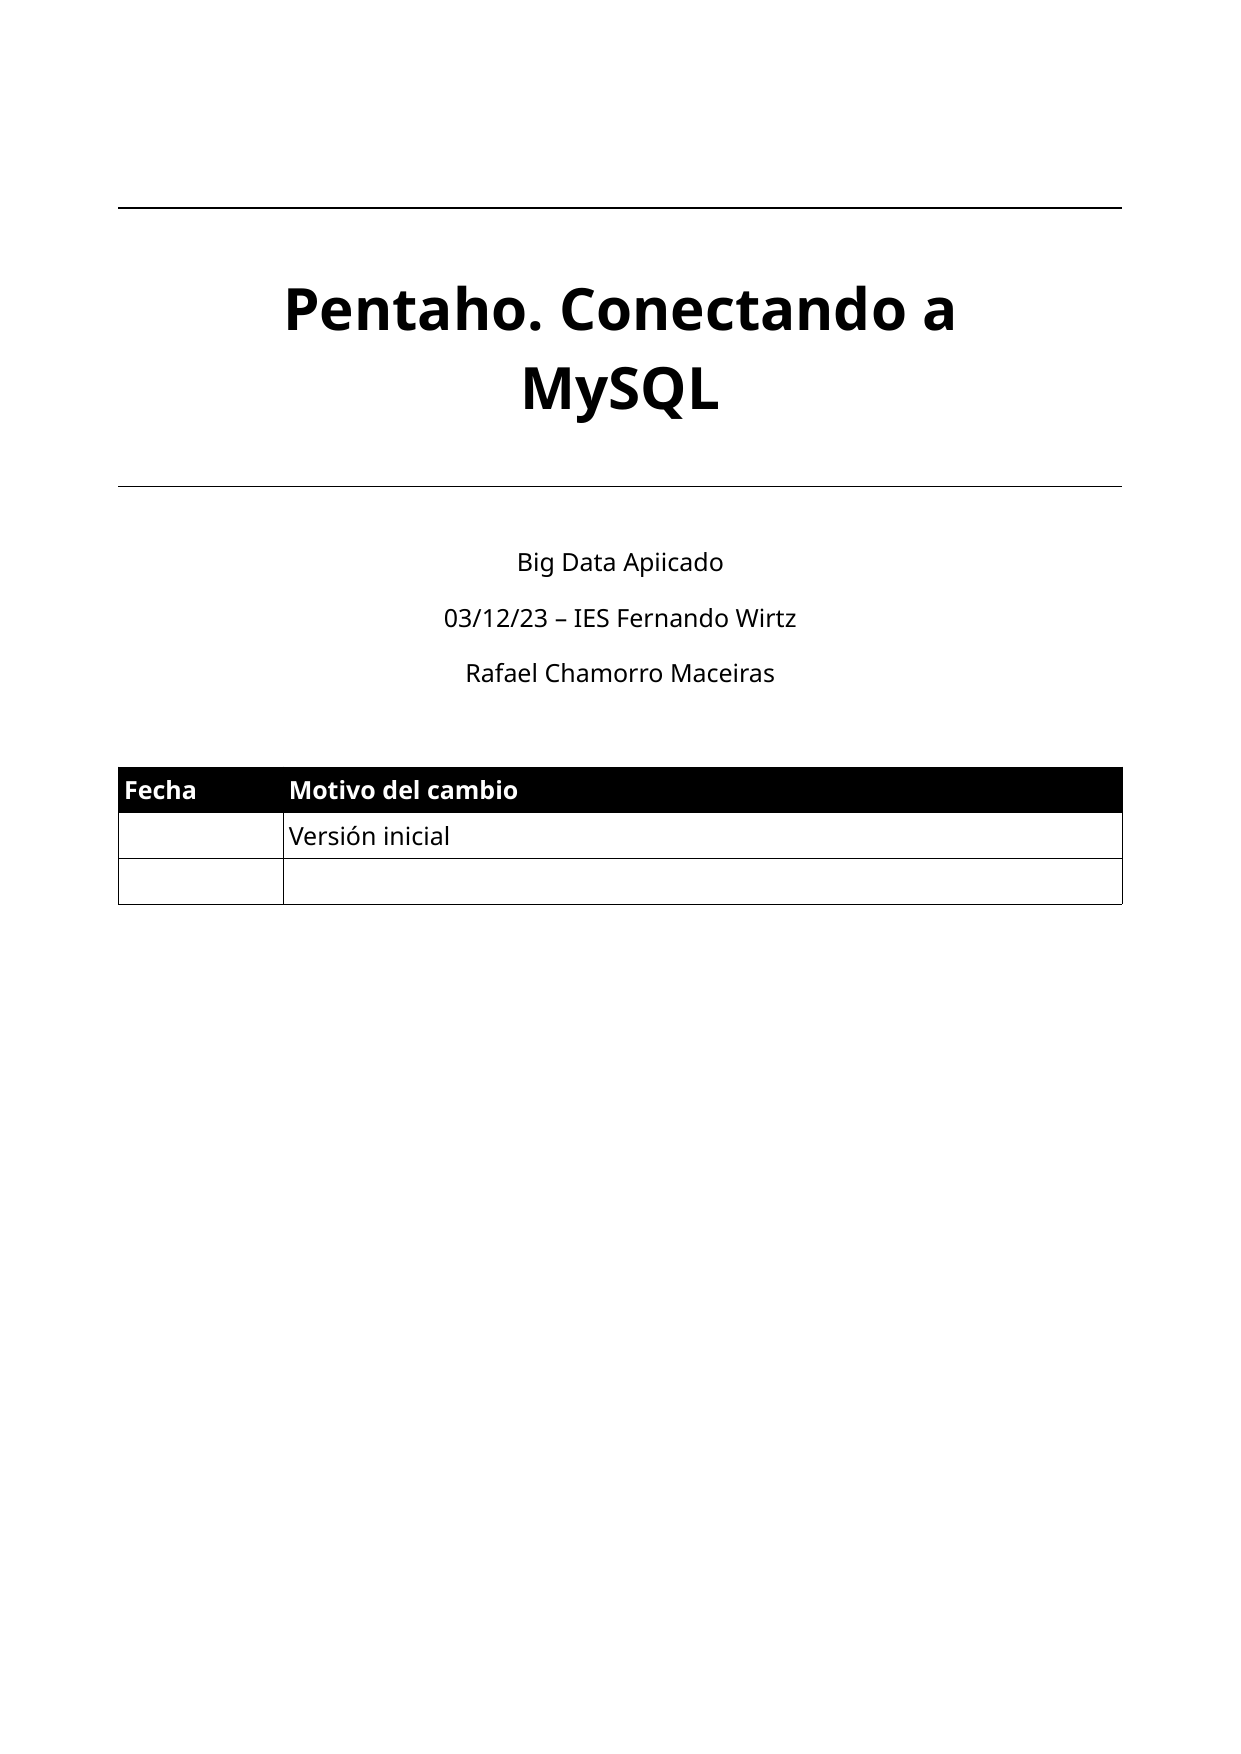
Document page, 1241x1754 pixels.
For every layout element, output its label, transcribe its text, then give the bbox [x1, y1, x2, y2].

title Pentaho. Conectando a MySQL [118, 209, 1122, 486]
text Big Data Apiicado [118, 545, 1122, 579]
table_header Fecha [119, 768, 283, 812]
table_cell [119, 813, 283, 858]
table_cell [284, 859, 1122, 903]
text 03/12/23 – IES Fernando Wirtz [118, 600, 1122, 634]
table_cell [119, 859, 283, 903]
table_cell Versión inicial [284, 813, 1122, 858]
table_header Motivo del cambio [284, 768, 1122, 812]
text Rafael Chamorro Maceiras [118, 656, 1122, 690]
